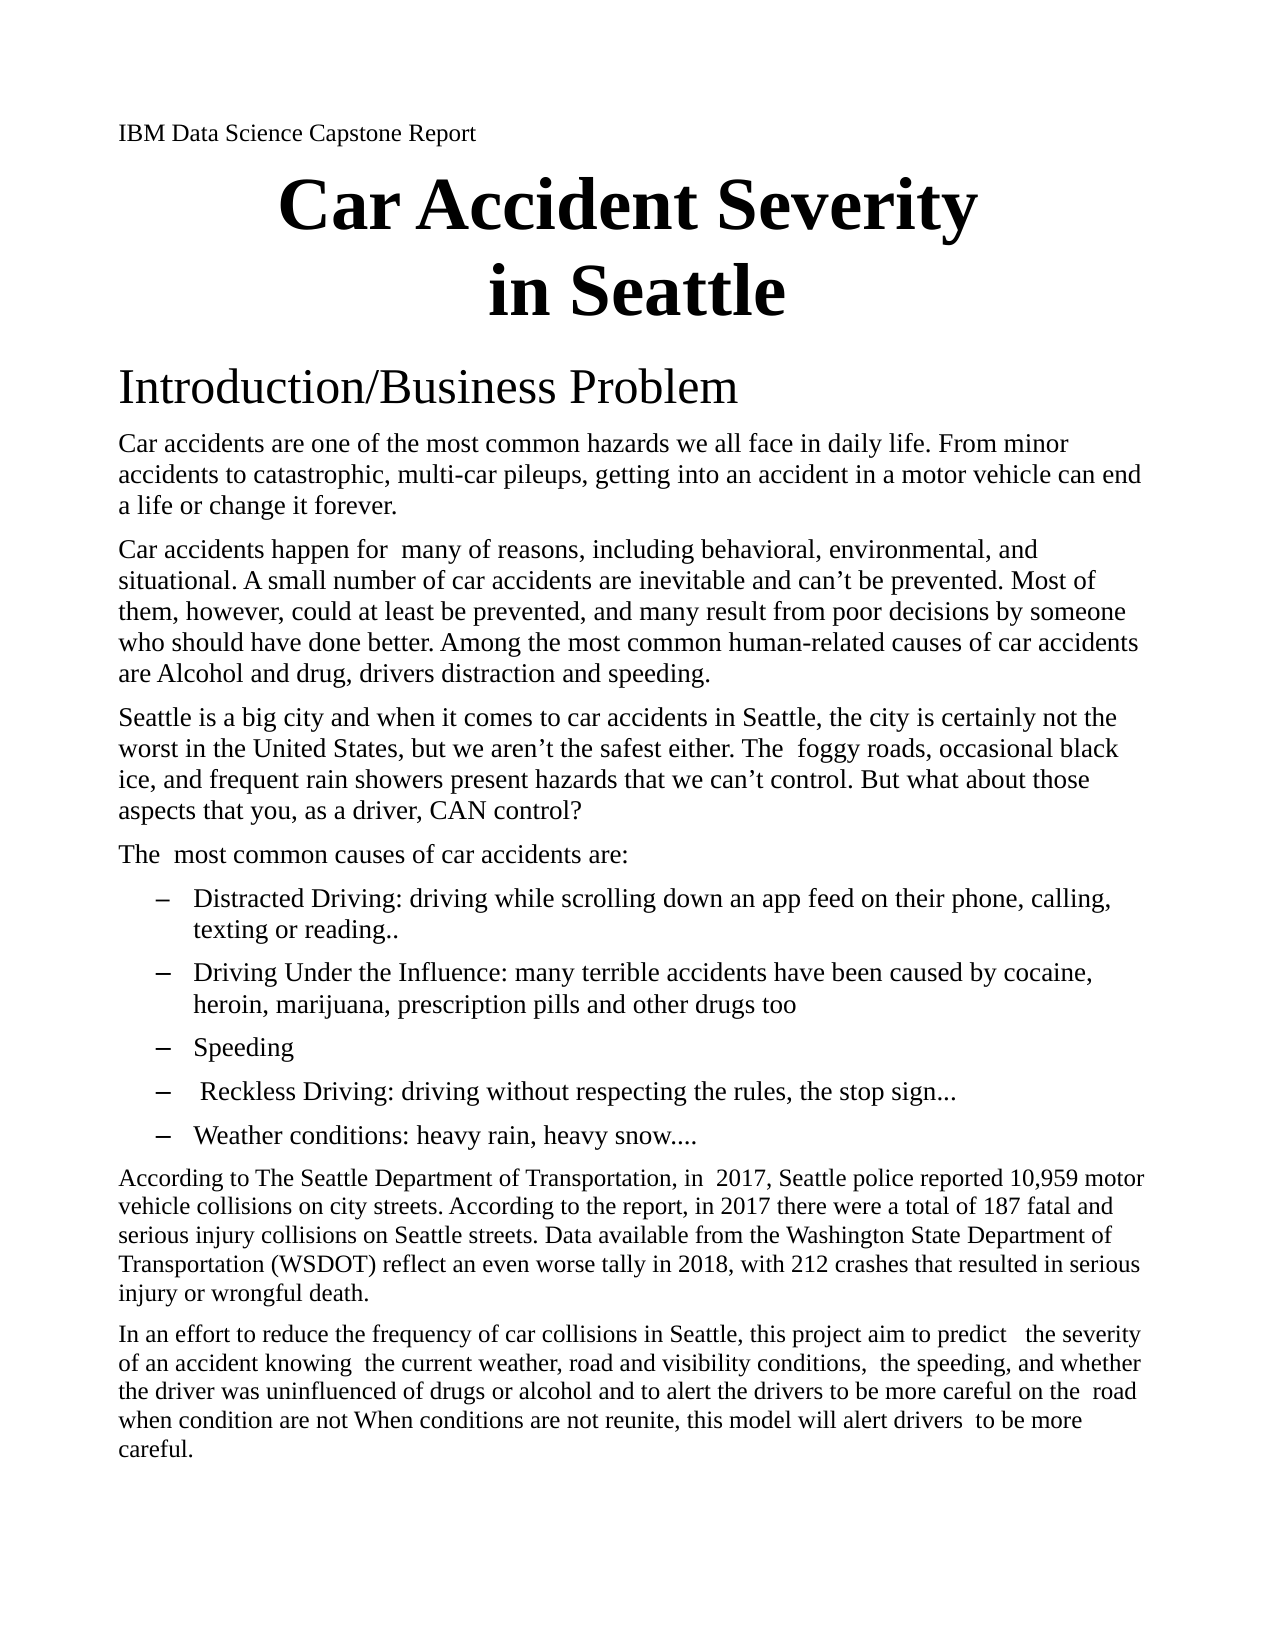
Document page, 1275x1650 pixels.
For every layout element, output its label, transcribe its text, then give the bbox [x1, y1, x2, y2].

list Weather conditions: heavy rain, heavy snow.... [156, 1119, 1157, 1150]
text The most common causes of car accidents are: [118, 838, 1157, 869]
text In an effort to reduce the frequency of car collisions in Seattle, this project aim to predict the severity of an accident knowing the current weather, road and visibility conditions, the speeding, and whether the driver was uninfluenced of drugs or alcohol and to alert the drivers to be more careful on the road when condition are not When conditions are not reunite, this model will alert drivers to be more careful. [118, 1319, 1157, 1463]
text Car accidents are one of the most common hazards we all face in daily life. From minor accidents to catastrophic, multi-car pileups, getting into an accident in a motor vehicle can end a life or change it forever. [118, 427, 1157, 520]
list Speeding [156, 1031, 1157, 1063]
text Seattle is a big city and when it comes to car accidents in Seattle, the city is certainly not the worst in the United States, but we aren’t the safest either. The foggy roads, occasional black ice, and frequent rain showers present hazards that we can’t control. But what about those aspects that you, as a driver, CAN control? [118, 701, 1157, 826]
text IBM Data Science Capstone Report [118, 118, 1157, 147]
list Reckless Driving: driving without respecting the rules, the stop sign... [156, 1075, 1157, 1106]
text According to The Seattle Department of Transportation, in 2017, Seattle police reported 10,959 motor vehicle collisions on city streets. According to the report, in 2017 there were a total of 187 fatal and serious injury collisions on Seattle streets. Data available from the Washington State Department of Transportation (WSDOT) reflect an even worse tally in 2018, with 212 crashes that resulted in serious injury or wrongful death. [118, 1163, 1157, 1306]
text Car Accident Severity [118, 159, 1157, 246]
list Distracted Driving: driving while scrolling down an app feed on their phone, calling, texting or reading.. [156, 882, 1157, 944]
text in Seattle [118, 246, 1157, 332]
list Driving Under the Influence: many terrible accidents have been caused by cocaine, heroin, marijuana, prescription pills and other drugs too [156, 957, 1157, 1019]
subtitle Introduction/Business Problem [118, 357, 1157, 414]
text Car accidents happen for many of reasons, including behavioral, environmental, and situational. A small number of car accidents are inevitable and can’t be prevented. Most of them, however, could at least be prevented, and many result from poor decisions by someone who should have done better. Among the most common human-related causes of car accidents are Alcohol and drug, drivers distraction and speeding. [118, 533, 1157, 688]
